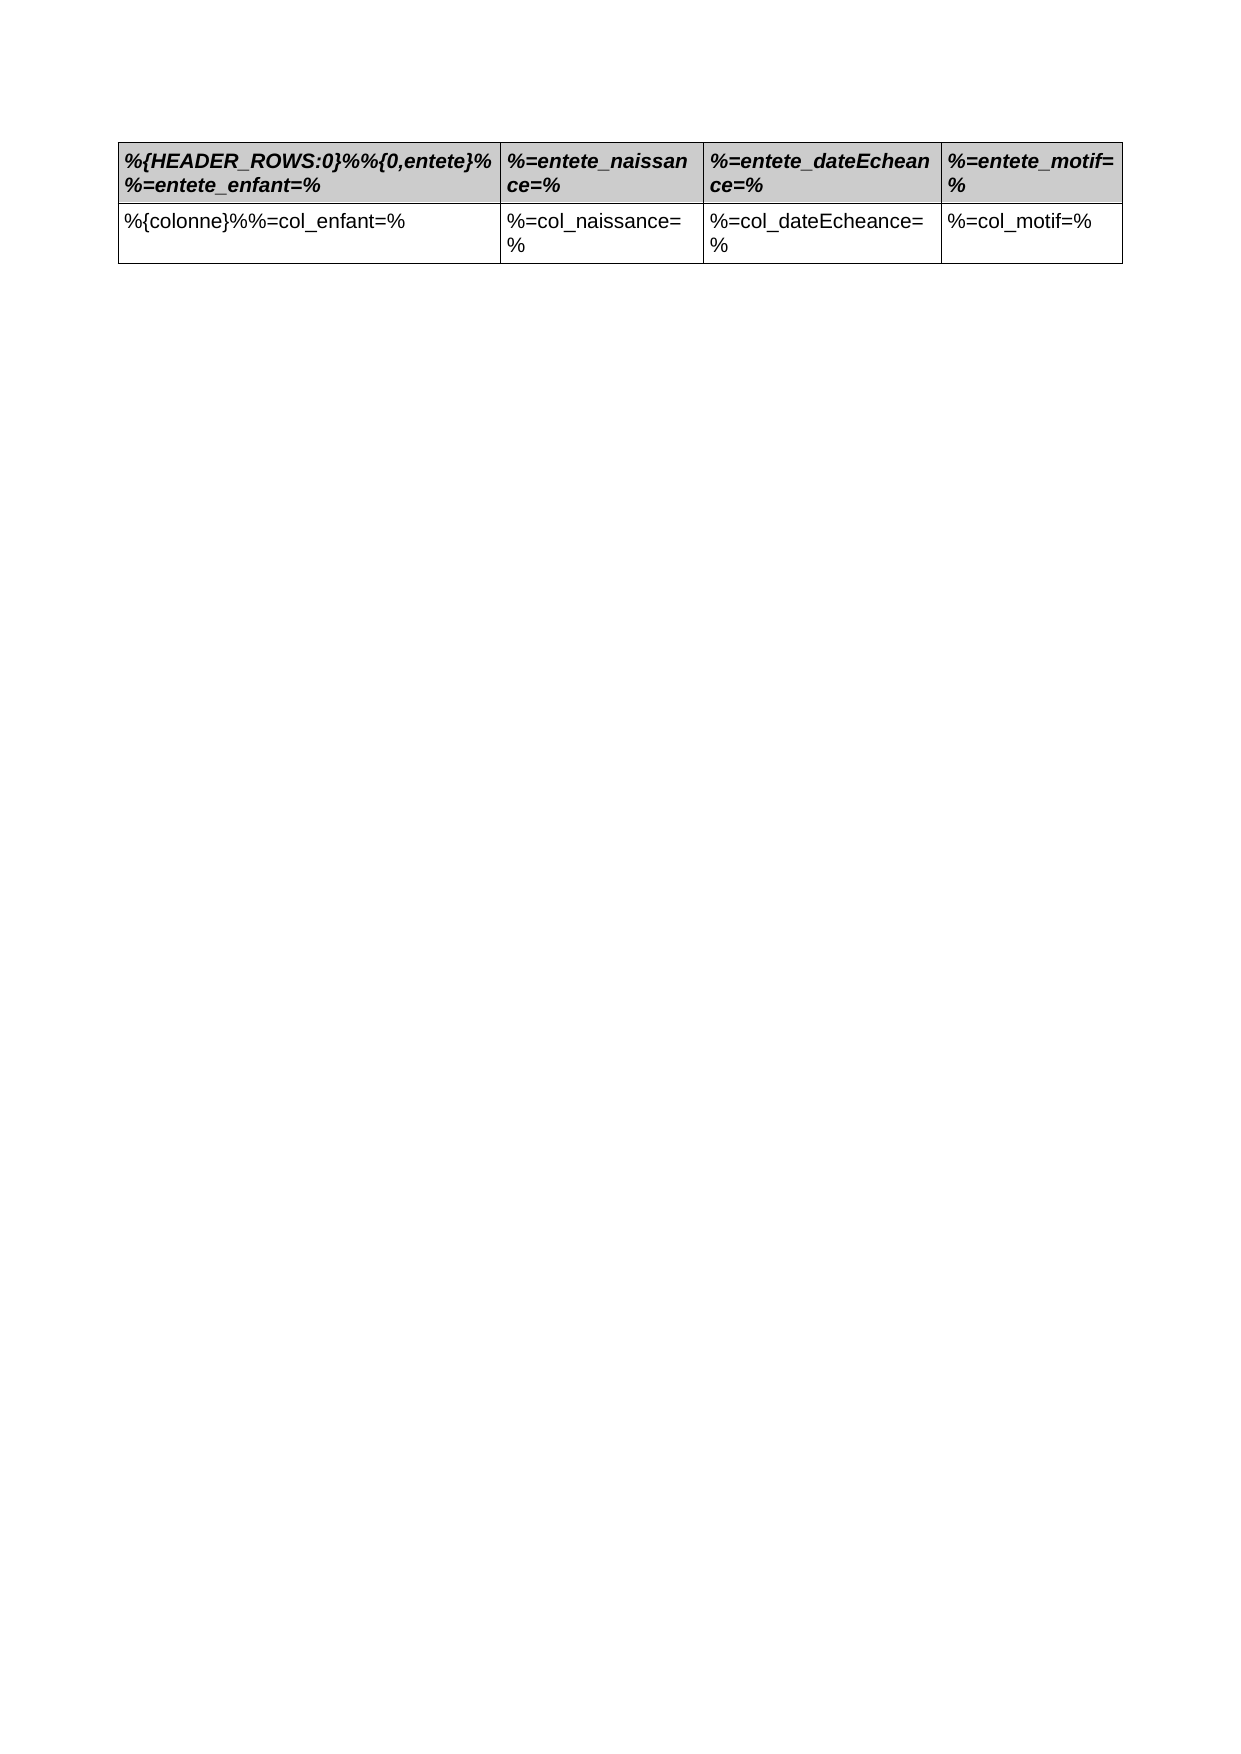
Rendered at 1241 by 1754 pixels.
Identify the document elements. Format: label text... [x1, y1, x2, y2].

table_cell %{colonne}%%=col_enfant=% [119, 204, 500, 263]
table_header %{HEADER_ROWS:0}%%{0,entete}%%=entete_enfant=% [119, 143, 500, 202]
table_header %=entete_naissance=% [501, 143, 703, 202]
table_cell %=col_naissance=% [501, 204, 703, 263]
table_header %=entete_motif=% [942, 143, 1122, 202]
table_header %=entete_dateEcheance=% [704, 143, 941, 202]
table_cell %=col_dateEcheance=% [704, 204, 941, 263]
table_cell %=col_motif=% [942, 204, 1122, 263]
